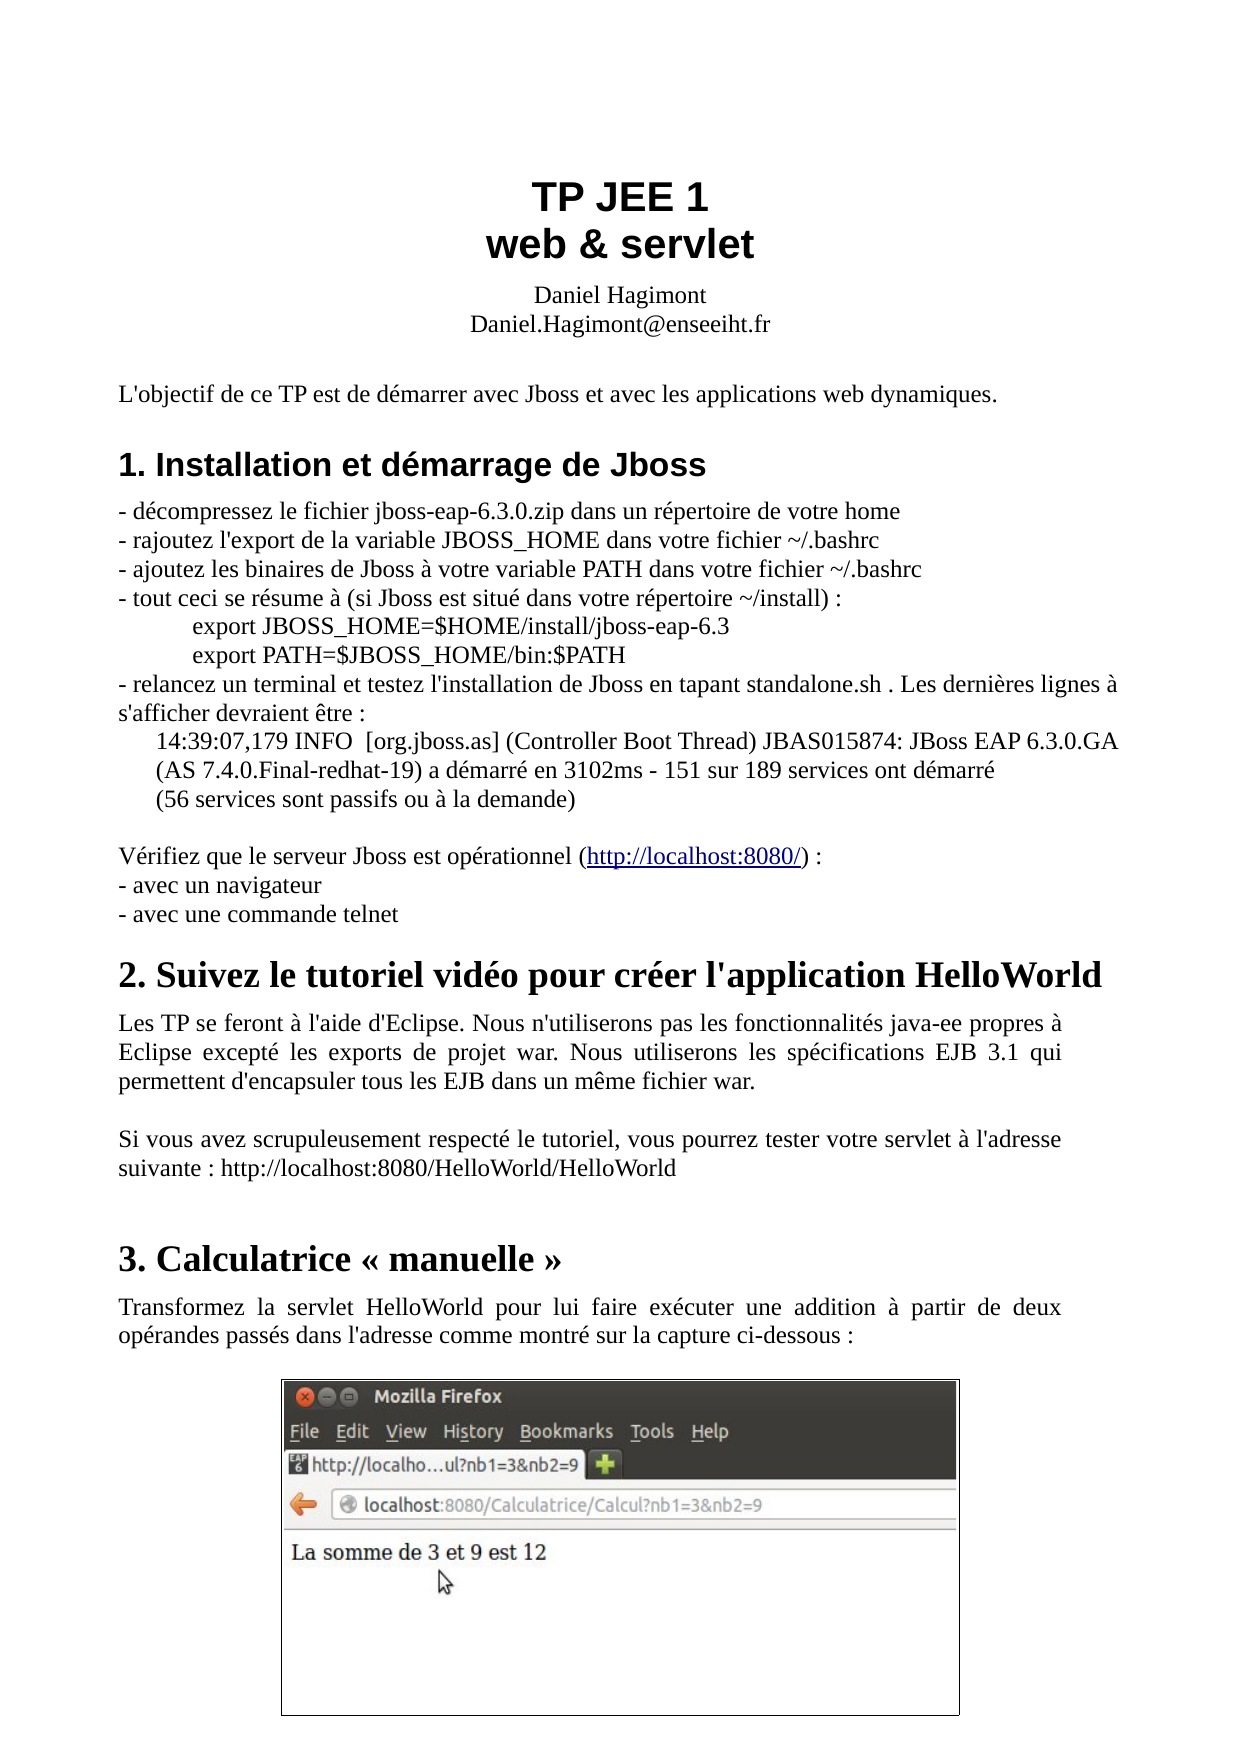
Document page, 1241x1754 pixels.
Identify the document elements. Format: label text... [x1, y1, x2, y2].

text Vérifiez que le serveur Jboss est opérationnel (http://localhost:8080/) : [118, 841, 1122, 870]
subtitle 3. Calculatrice « manuelle » [118, 1236, 1122, 1279]
subtitle TP JEE 1 web & servlet [118, 172, 1122, 268]
text - avec une commande telnet [118, 899, 1122, 928]
text export JBOSS_HOME=$HOME/install/jboss-eap-6.3 [118, 611, 1122, 640]
text - avec un navigateur [118, 870, 1122, 899]
text (AS 7.4.0.Final-redhat-19) a démarré en 3102ms - 151 sur 189 services ont démarré [118, 755, 1122, 784]
subtitle 1. Installation et démarrage de Jboss [118, 445, 1122, 484]
text Daniel Hagimont [118, 280, 1122, 309]
text 14:39:07,179 INFO [org.jboss.as] (Controller Boot Thread) JBAS015874: JBoss EAP 6.3.0.GA [118, 726, 1122, 755]
text export PATH=$JBOSS_HOME/bin:$PATH [118, 640, 1122, 669]
text Si vous avez scrupuleusement respecté le tutoriel, vous pourrez tester votre servlet à l'adresse suivante : http://localhost:8080/HelloWorld/HelloWorld [118, 1124, 1063, 1181]
picture [284, 1381, 957, 1713]
subtitle 2. Suivez le tutoriel vidéo pour créer l'application HelloWorld [118, 953, 1122, 996]
text - décompressez le fichier jboss-eap-6.3.0.zip dans un répertoire de votre home - rajoutez l'export de la variable JBOSS_HOME dans votre fichier ~/.bashrc - ajoutez les binaires de Jboss à votre variable PATH dans votre fichier ~/.bashrc - tout ceci se résume à (si Jboss est situé dans votre répertoire ~/install) : [118, 496, 1122, 611]
text Transformez la servlet HelloWorld pour lui faire exécuter une addition à partir de deux opérandes passés dans l'adresse comme montré sur la capture ci-dessous : [118, 1292, 1063, 1349]
text L'objectif de ce TP est de démarrer avec Jboss et avec les applications web dynamiques. [118, 379, 1122, 408]
text - relancez un terminal et testez l'installation de Jboss en tapant standalone.sh . Les dernières lignes à s'afficher devraient être : [118, 669, 1122, 726]
text Daniel.Hagimont@enseeiht.fr [118, 309, 1122, 338]
text (56 services sont passifs ou à la demande) [118, 784, 1122, 813]
text Les TP se feront à l'aide d'Eclipse. Nous n'utiliserons pas les fonctionnalités java-ee propres à Eclipse excepté les exports de projet war. Nous utiliserons les spécifications EJB 3.1 qui permettent d'encapsuler tous les EJB dans un même fichier war. [118, 1008, 1063, 1094]
